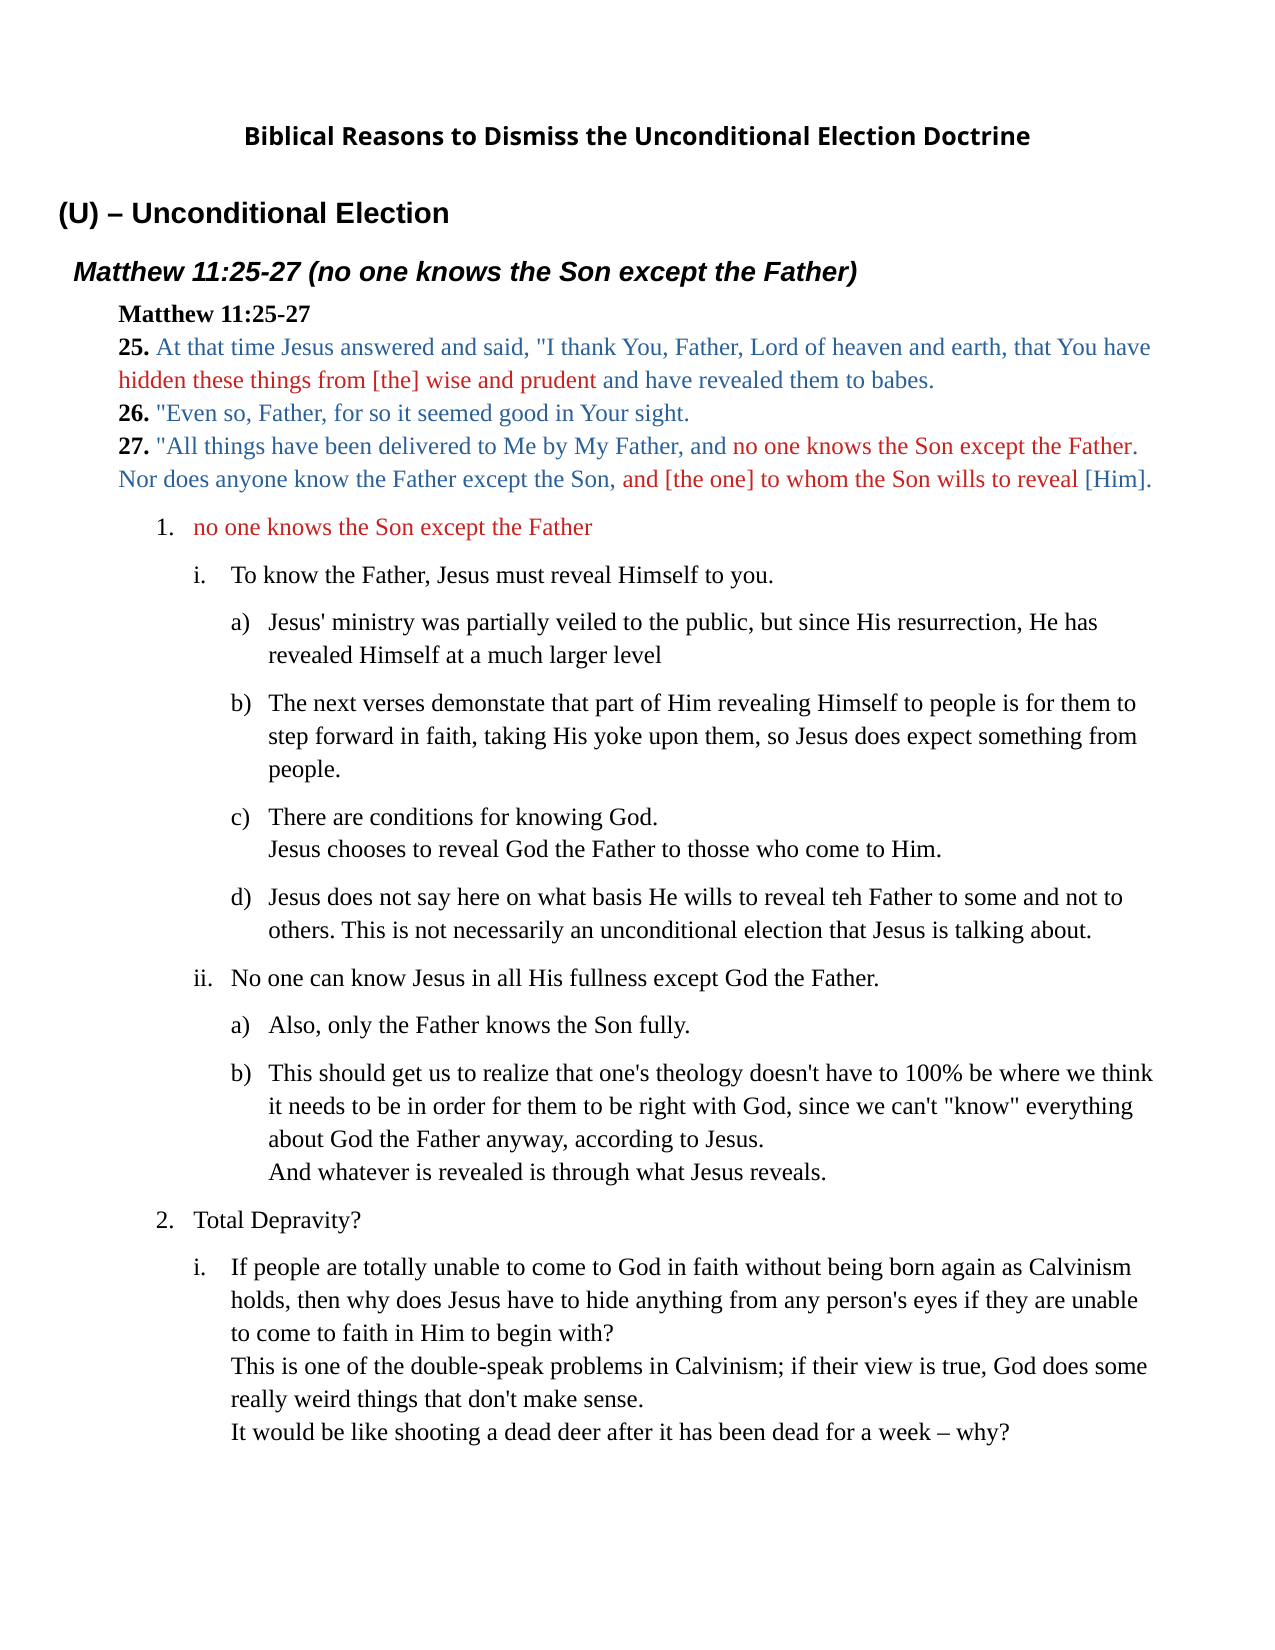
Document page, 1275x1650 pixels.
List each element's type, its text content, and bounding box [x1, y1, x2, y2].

list This should get us to realize that one's theology doesn't have to 100% be where we think it needs to be in order for them to be right with God, since we can't "know" everything about God the Father anyway, according to Jesus. And whatever is revealed is through what Jesus reveals. [231, 1058, 1157, 1186]
subtitle (U) – Unconditional Election [58, 196, 1157, 230]
list Total Depravity? [156, 1205, 1157, 1233]
list The next verses demonstate that part of Him revealing Himself to people is for them to step forward in faith, taking His yoke upon them, so Jesus does expect something from people. [231, 688, 1157, 783]
list No one can know Jesus in all His fullness except God the Father. [193, 963, 1157, 992]
text Matthew 11:25-27 25. At that time Jesus answered and said, "I thank You, Father, Lord of heaven and earth, that You have hidden these things from [the] wise and prudent and have revealed them to babes. 26. "Even so, Father, for so it seemed good in Your sight. 27. "All things have been delivered to Me by My Father, and no one knows the Son except the Father. Nor does anyone know the Father except the Son, and [the one] to whom the Son wills to reveal [Him]. [118, 299, 1157, 493]
list Jesus does not say here on what basis He wills to reveal teh Father to some and not to others. This is not necessarily an unconditional election that Jesus is talking about. [231, 882, 1157, 944]
list no one knows the Son except the Father [156, 512, 1157, 541]
list If people are totally unable to come to God in faith without being born again as Calvinism holds, then why does Jesus have to hide anything from any person's eyes if they are unable to come to faith in Him to begin with? This is one of the double-speak problems in Calvinism; if their view is true, God does some really weird things that don't make sense. It would be like shooting a dead deer after it has been dead for a week – why? [193, 1252, 1157, 1446]
list Jesus' ministry was partially veiled to the public, but since His resurrection, He has revealed Himself at a much larger level [231, 607, 1157, 669]
subtitle Matthew 11:25-27 (no one knows the Son except the Father) [73, 255, 1157, 287]
list There are conditions for knowing God. Jesus chooses to reveal God the Father to thosse who come to Him. [231, 802, 1157, 863]
list To know the Father, Jesus must reveal Himself to you. [193, 560, 1157, 588]
list Also, only the Father knows the Son fully. [231, 1010, 1157, 1039]
